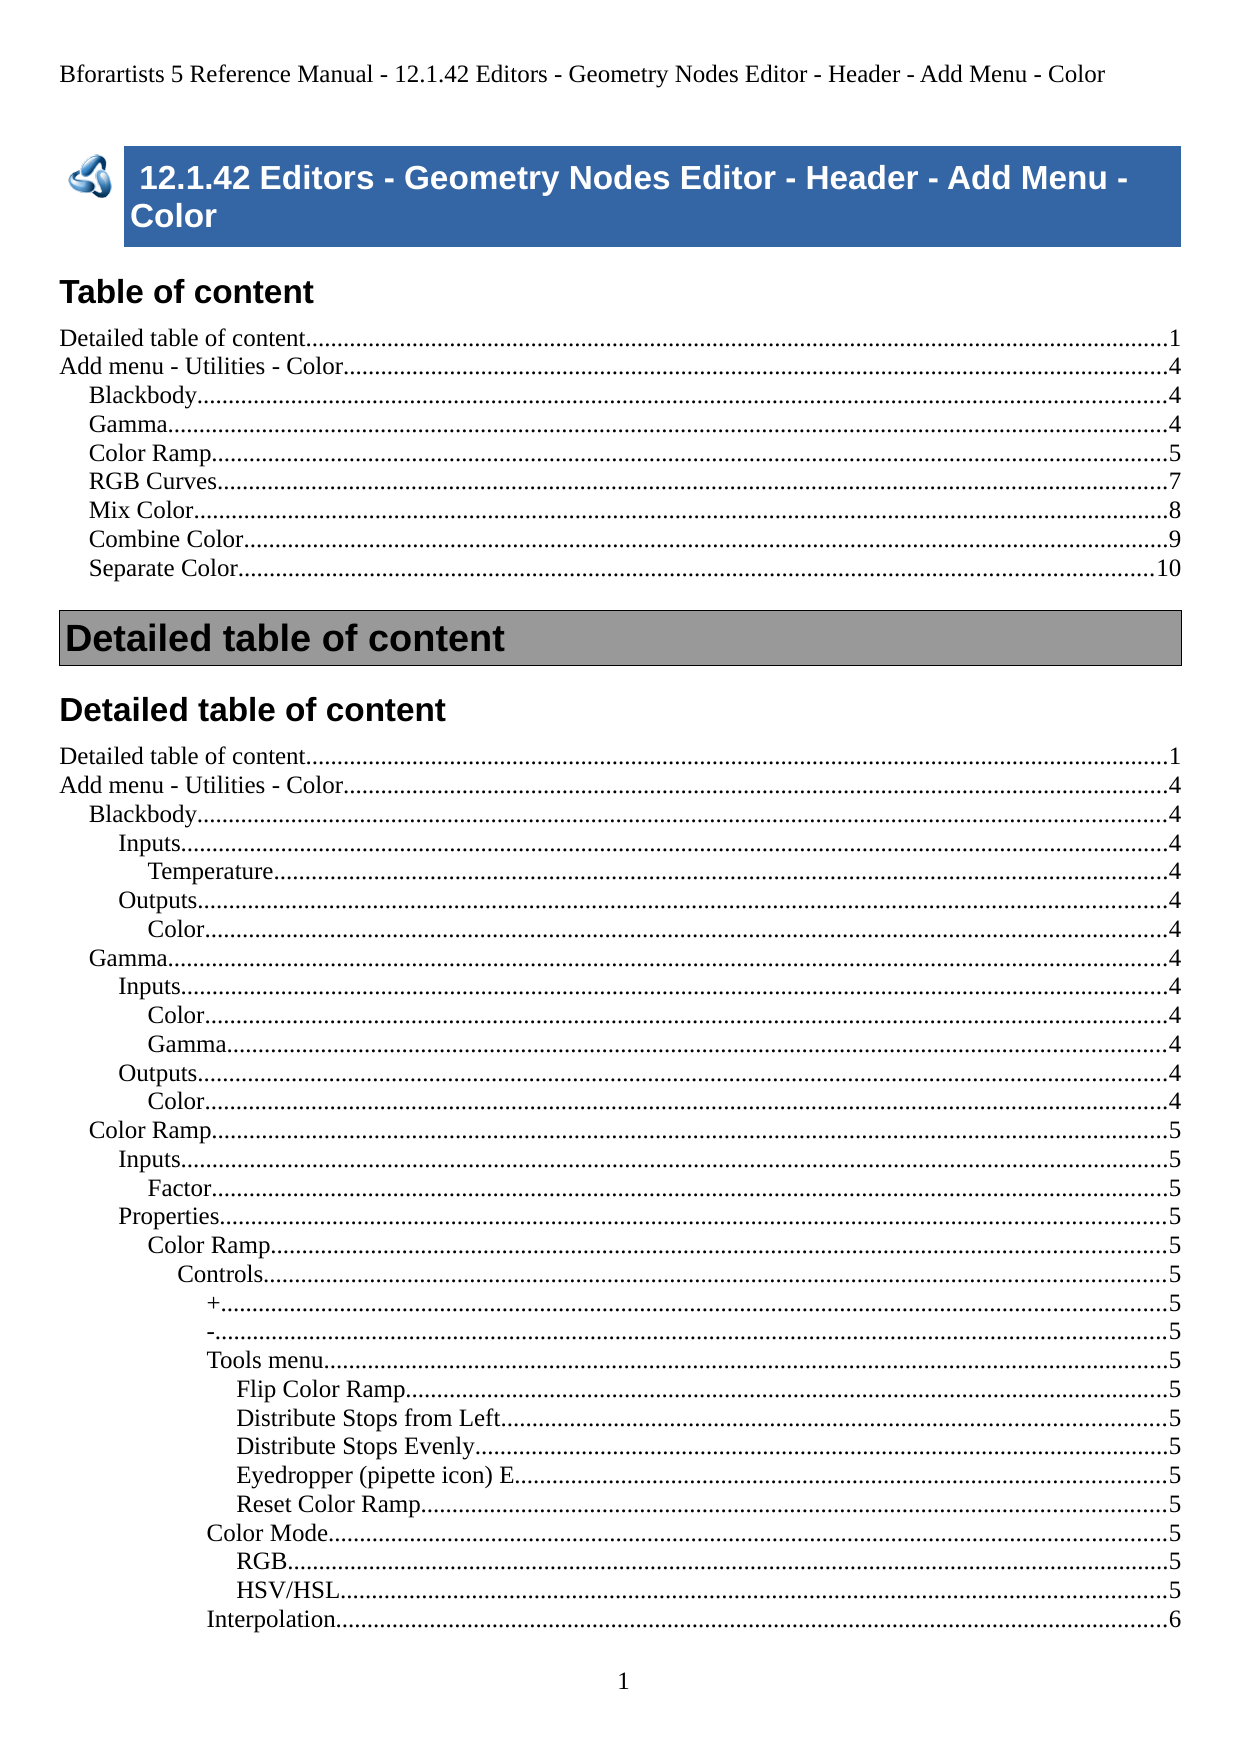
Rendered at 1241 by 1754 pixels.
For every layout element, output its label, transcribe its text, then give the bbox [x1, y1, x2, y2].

text RGB 5 [236, 1546, 1181, 1575]
text Color Mode 5 [206, 1518, 1181, 1546]
text Distribute Stops from Left 5 [236, 1403, 1181, 1431]
text Detailed table of content 1 [59, 741, 1181, 770]
text Mix Color 8 [88, 495, 1181, 524]
text Eyedropper (pipette icon) E 5 [236, 1460, 1181, 1489]
text Interpolation 6 [206, 1604, 1181, 1633]
text Outputs 4 [118, 885, 1181, 914]
picture [65, 152, 114, 201]
text Color 4 [147, 914, 1181, 943]
text Tools menu 5 [206, 1345, 1181, 1374]
text Color Ramp 5 [88, 1115, 1181, 1144]
text Temperature 4 [147, 856, 1181, 885]
table_header [59, 146, 124, 247]
text Color 4 [147, 1000, 1181, 1029]
text Properties 5 [118, 1201, 1181, 1230]
text Add menu - Utilities - Color 4 [59, 770, 1181, 799]
text Combine Color 9 [88, 524, 1181, 553]
text Gamma 4 [88, 409, 1181, 438]
text + 5 [206, 1288, 1181, 1316]
table_header 12.1.42 Editors - Geometry Nodes Editor - Header - Add Menu - Color [124, 146, 1181, 247]
text Factor 5 [147, 1173, 1181, 1201]
subtitle Table of content [59, 272, 1181, 310]
text Color Ramp 5 [147, 1230, 1181, 1259]
text Inputs 4 [118, 828, 1181, 856]
text Add menu - Utilities - Color 4 [59, 351, 1181, 380]
text Gamma 4 [88, 943, 1181, 971]
text Color Ramp 5 [88, 438, 1181, 466]
text Outputs 4 [118, 1058, 1181, 1086]
text Inputs 4 [118, 971, 1181, 1000]
text Controls 5 [177, 1259, 1181, 1288]
text HSV/HSL 5 [236, 1575, 1181, 1604]
text Blackbody 4 [88, 799, 1181, 828]
text Flip Color Ramp 5 [236, 1374, 1181, 1403]
text Inputs 5 [118, 1144, 1181, 1173]
table_header Detailed table of content [60, 611, 1181, 665]
text Blackbody 4 [88, 380, 1181, 409]
text Reset Color Ramp 5 [236, 1489, 1181, 1518]
text Color 4 [147, 1086, 1181, 1115]
text Gamma 4 [147, 1029, 1181, 1058]
text Detailed table of content 1 [59, 323, 1181, 351]
subtitle Detailed table of content [59, 690, 1181, 729]
text RGB Curves 7 [88, 466, 1181, 495]
text Distribute Stops Evenly 5 [236, 1431, 1181, 1460]
text - 5 [206, 1316, 1181, 1345]
text Separate Color 10 [88, 553, 1181, 581]
